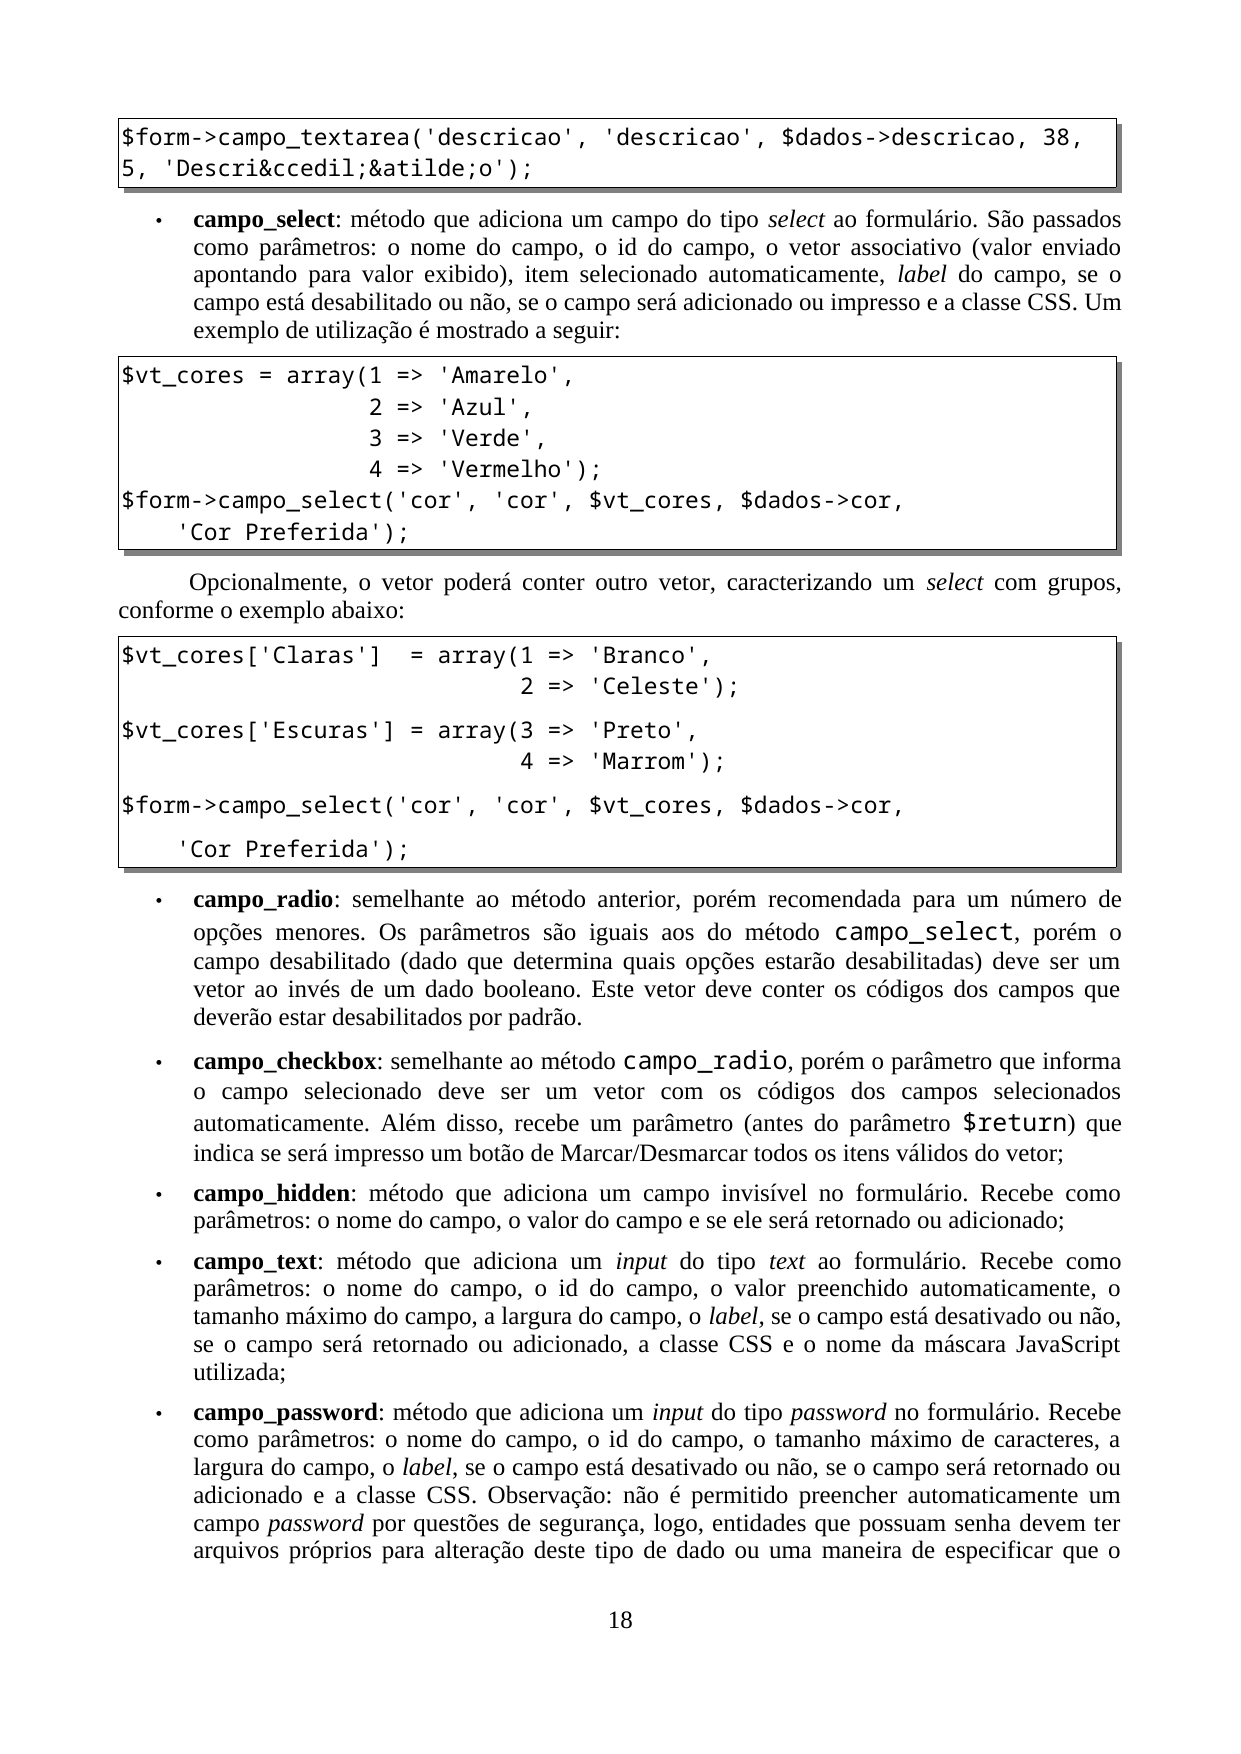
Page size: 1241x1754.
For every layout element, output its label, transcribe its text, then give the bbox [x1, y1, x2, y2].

list campo_select: método que adiciona um campo do tipo select ao formulário. São passados como parâmetros: o nome do campo, o id do campo, o vetor associativo (valor enviado apontando para valor exibido), item selecionado automaticamente, label do campo, se o campo está desabilitado ou não, se o campo será adicionado ou impresso e a classe CSS. Um exemplo de utilização é mostrado a seguir: [156, 205, 1122, 344]
text $vt_cores['Escuras'] = array(3 => 'Preto', 4 => 'Marrom'); [119, 711, 1116, 777]
list campo_password: método que adiciona um input do tipo password no formulário. Recebe como parâmetros: o nome do campo, o id do campo, o tamanho máximo de caracteres, a largura do campo, o label, se o campo está desativado ou não, se o campo será retornado ou adicionado e a classe CSS. Observação: não é permitido preencher automaticamente um campo password por questões de segurança, logo, entidades que possuam senha devem ter arquivos próprios para alteração deste tipo de dado ou uma maneira de especificar que o [156, 1398, 1122, 1564]
list campo_text: método que adiciona um input do tipo text ao formulário. Recebe como parâmetros: o nome do campo, o id do campo, o valor preenchido automaticamente, o tamanho máximo do campo, a largura do campo, o label, se o campo está desativado ou não, se o campo será retornado ou adicionado, a classe CSS e o nome da máscara JavaScript utilizada; [156, 1247, 1122, 1385]
list $form->campo_textarea('descricao', 'descricao', $dados->descricao, 38, 5, 'Descri&ccedil;&atilde;o'); [119, 119, 1116, 187]
list campo_radio: semelhante ao método anterior, porém recomendada para um número de opções menores. Os parâmetros são iguais aos do método campo_select, porém o campo desabilitado (dado que determina quais opções estarão desabilitadas) deve ser um vetor ao invés de um dado booleano. Este vetor deve conter os códigos dos campos que deverão estar desabilitados por padrão. [156, 886, 1122, 1030]
text $vt_cores = array(1 => 'Amarelo', 2 => 'Azul', 3 => 'Verde', 4 => 'Vermelho'); $form->campo_select('cor', 'cor', $vt_cores, $dados->cor, 'Cor Preferida'); [119, 357, 1116, 549]
text Opcionalmente, o vetor poderá conter outro vetor, caracterizando um select com grupos, conforme o exemplo abaixo: [118, 568, 1122, 623]
list campo_checkbox: semelhante ao método campo_radio, porém o parâmetro que informa o campo selecionado deve ser um vetor com os códigos dos campos selecionados automaticamente. Além disso, recebe um parâmetro (antes do parâmetro $return) que indica se será impresso um botão de Marcar/Desmarcar todos os itens válidos do vetor; [156, 1043, 1122, 1166]
text $vt_cores['Claras'] = array(1 => 'Branco', 2 => 'Celeste'); [119, 637, 1116, 702]
list campo_hidden: método que adiciona um campo invisível no formulário. Recebe como parâmetros: o nome do campo, o valor do campo e se ele será retornado ou adicionado; [156, 1179, 1122, 1234]
list 'Cor Preferida'); [119, 830, 1116, 867]
text $form->campo_select('cor', 'cor', $vt_cores, $dados->cor, [119, 786, 1116, 820]
